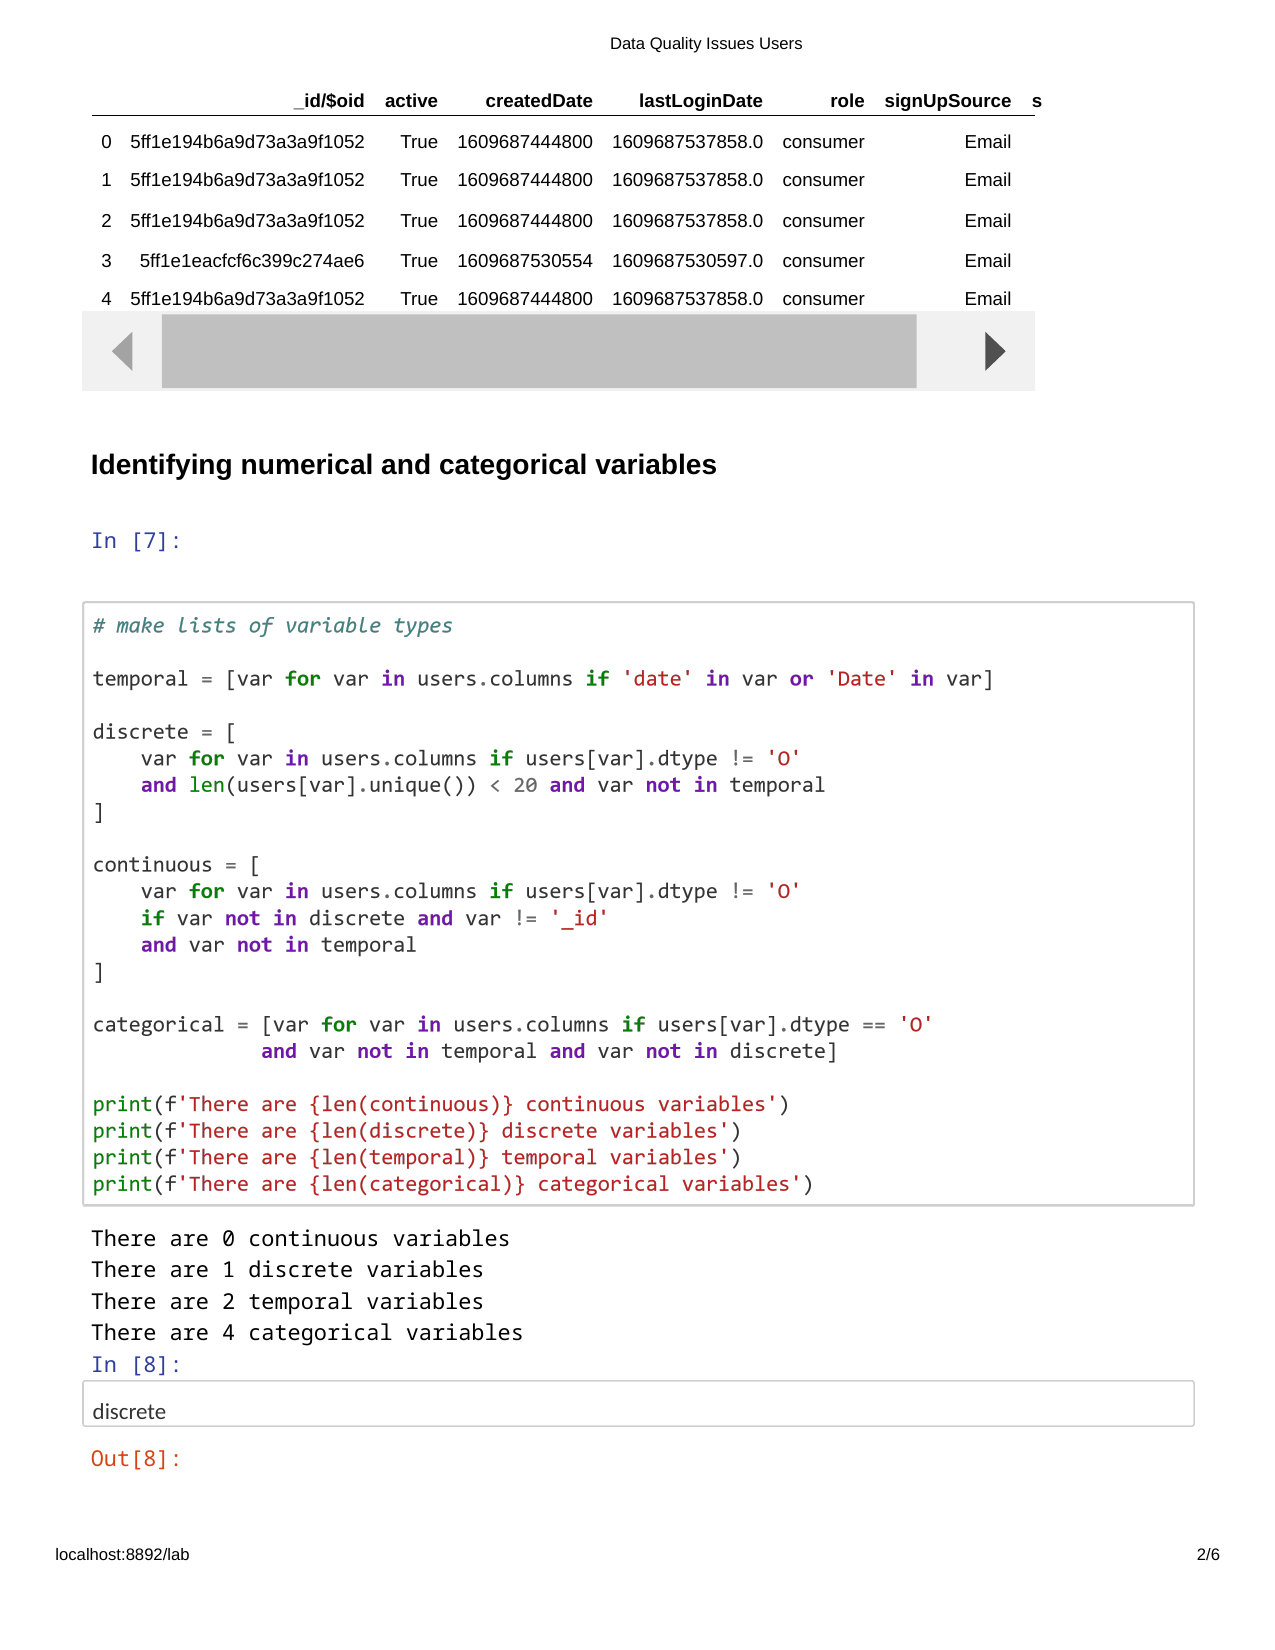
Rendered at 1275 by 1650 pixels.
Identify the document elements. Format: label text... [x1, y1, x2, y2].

table_cell 3 [101, 242, 130, 282]
table_cell 5ff1e194b6a9d73a3a9f1052 [130, 282, 385, 311]
table_cell 1609687537858.0 [612, 160, 782, 201]
table_cell consumer [782, 242, 964, 282]
table_cell 1 [101, 160, 130, 201]
table_cell True [385, 282, 457, 311]
table_cell 1609687444800 [457, 201, 612, 242]
text There are 4 categorical variables [91, 1317, 983, 1347]
table_cell 1609687537858.0 [612, 201, 782, 242]
text There are 1 discrete variables [91, 1254, 983, 1284]
table_header 1609687444800 [457, 131, 612, 160]
table_cell 5ff1e194b6a9d73a3a9f1052 [130, 160, 385, 201]
table_cell consumer [782, 282, 964, 311]
table_cell Email [964, 201, 1011, 242]
text Identifying numerical and categorical variables In [7]: [91, 448, 742, 555]
table_cell True [385, 160, 457, 201]
table_header 1609687537858.0 [612, 131, 782, 160]
table_cell Email [964, 282, 1011, 311]
table_cell 1609687530554 [457, 242, 612, 282]
table_cell True [385, 201, 457, 242]
text There are 0 continuous variables [91, 1223, 983, 1252]
text _id/$oid active createdDate lastLoginDate role signUpSource s [91, 85, 1175, 113]
table_cell True [385, 242, 457, 282]
table_header True [385, 131, 457, 160]
table_cell 1609687530597.0 [612, 242, 782, 282]
table_cell Email [964, 242, 1011, 282]
table_cell 2 [101, 201, 130, 242]
table_cell Email [964, 160, 1011, 201]
table_cell 4 [101, 282, 130, 311]
table_cell 5ff1e194b6a9d73a3a9f1052 [130, 201, 385, 242]
table_cell consumer [782, 160, 964, 201]
table_header Email [964, 131, 1011, 160]
text There are 2 temporal variables [91, 1286, 983, 1316]
table_cell 1609687444800 [457, 160, 612, 201]
table_cell consumer [782, 201, 964, 242]
text In [8]: [91, 1349, 1175, 1379]
table_header consumer [782, 131, 964, 160]
table_header 5ff1e194b6a9d73a3a9f1052 [130, 131, 385, 160]
text Out[8]: [91, 1442, 1175, 1472]
table_header 0 [101, 131, 130, 160]
table_cell 5ff1e1eacfcf6c399c274ae6 [130, 242, 385, 282]
table_cell 1609687444800 [457, 282, 612, 311]
table_cell 1609687537858.0 [612, 282, 782, 311]
